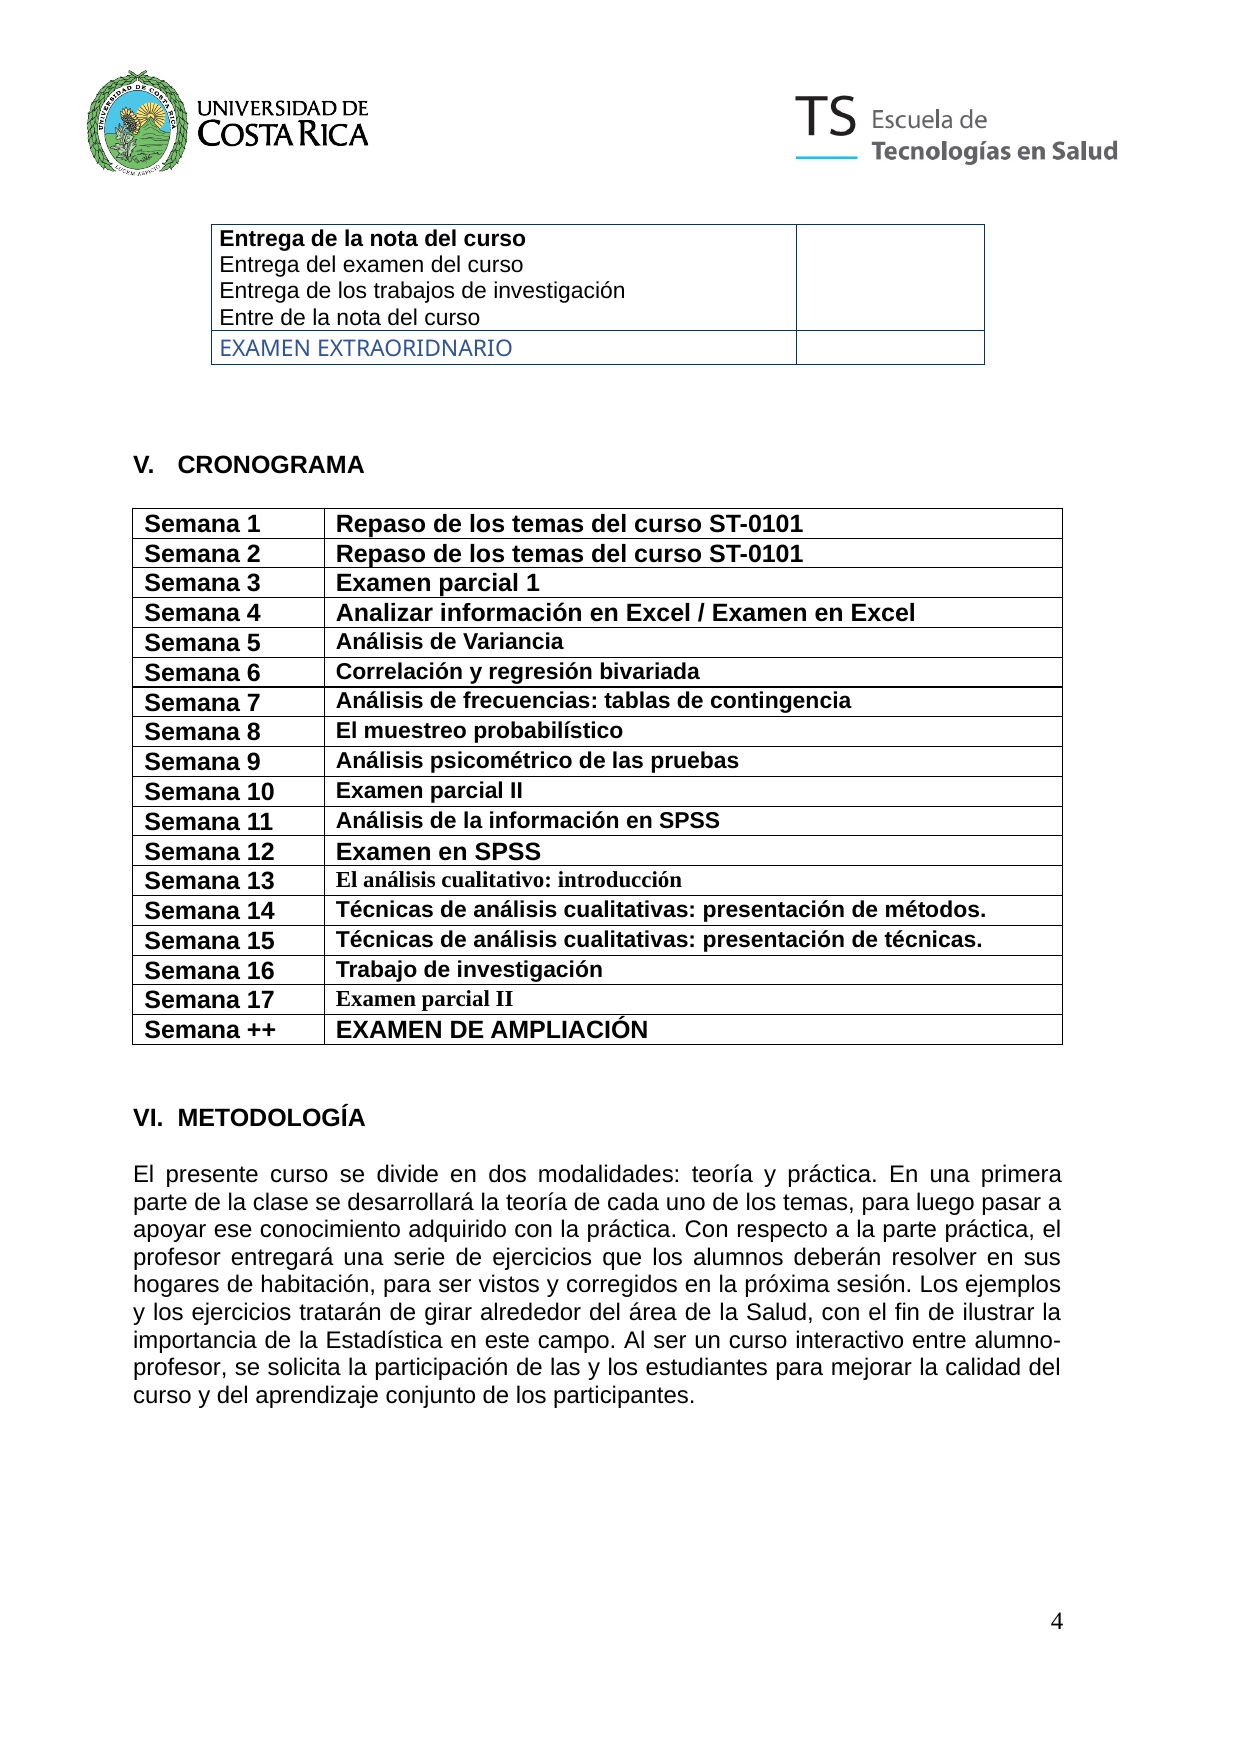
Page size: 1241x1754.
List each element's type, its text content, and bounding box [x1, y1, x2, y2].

table_cell Semana 14 [133, 896, 324, 925]
table_cell Semana ++ [133, 1015, 324, 1044]
table_cell Examen parcial II [325, 985, 1062, 1014]
table_cell Semana 10 [133, 777, 324, 806]
list CRONOGRAMA [133, 450, 1063, 479]
table_cell El análisis cualitativo: introducción [325, 866, 1062, 895]
table_cell EXAMEN EXTRAORIDNARIO [212, 331, 796, 364]
table_cell [797, 225, 984, 330]
table_cell Semana 7 [133, 688, 324, 716]
table_cell Semana 9 [133, 747, 324, 776]
table_cell Semana 2 [133, 539, 324, 567]
table_cell Técnicas de análisis cualitativas: presentación de métodos. [325, 896, 1062, 925]
table_cell Correlación y regresión bivariada [325, 658, 1062, 686]
table_cell Técnicas de análisis cualitativas: presentación de técnicas. [325, 926, 1062, 954]
table_cell El muestreo probabilístico [325, 717, 1062, 746]
table_cell Analizar información en Excel / Examen en Excel [325, 598, 1062, 627]
table_cell Semana 17 [133, 985, 324, 1014]
table_cell Trabajo de investigación [325, 956, 1062, 984]
table_cell Semana 5 [133, 628, 324, 657]
table_cell Semana 3 [133, 568, 324, 597]
table_cell Semana 12 [133, 836, 324, 865]
table_cell Análisis de Variancia [325, 628, 1062, 657]
table_cell [797, 331, 984, 364]
table_cell Análisis psicométrico de las pruebas [325, 747, 1062, 776]
table_cell Análisis de la información en SPSS [325, 807, 1062, 835]
table_cell EXAMEN DE AMPLIACIÓN [325, 1015, 1062, 1044]
table_header Repaso de los temas del curso ST-0101 [325, 509, 1062, 537]
table_cell Examen en SPSS [325, 836, 1062, 865]
table_cell Semana 16 [133, 956, 324, 984]
table_cell Examen parcial 1 [325, 568, 1062, 597]
table_cell Semana 4 [133, 598, 324, 627]
table_cell Examen parcial II [325, 777, 1062, 806]
table_cell Semana 13 [133, 866, 324, 895]
table_cell Entrega de la nota del curso Entrega del examen del curso Entrega de los trabajos de investigación Entre de la nota del curso [212, 225, 796, 330]
table_cell Semana 6 [133, 658, 324, 686]
table_cell Semana 11 [133, 807, 324, 835]
table_cell Análisis de frecuencias: tablas de contingencia [325, 688, 1062, 716]
table_cell Semana 8 [133, 717, 324, 746]
table_header Semana 1 [133, 509, 324, 537]
text El presente curso se divide en dos modalidades: teoría y práctica. En una primera parte de la clase se desarrollará la teoría de cada uno de los temas, para luego pasar a apoyar ese conocimiento adquirido con la práctica. Con respecto a la parte práctica, el profesor entregará una serie de ejercicios que los alumnos deberán resolver en sus hogares de habitación, para ser vistos y corregidos en la próxima sesión. Los ejemplos y los ejercicios tratarán de girar alrededor del área de la Salud, con el fin de ilustrar la importancia de la Estadística en este campo. Al ser un curso interactivo entre alumno-profesor, se solicita la participación de las y los estudiantes para mejorar la calidad del curso y del aprendizaje conjunto de los participantes. [133, 1160, 1063, 1408]
list METODOLOGÍA [133, 1102, 1063, 1131]
table_cell Semana 15 [133, 926, 324, 954]
table_cell Repaso de los temas del curso ST-0101 [325, 539, 1062, 567]
